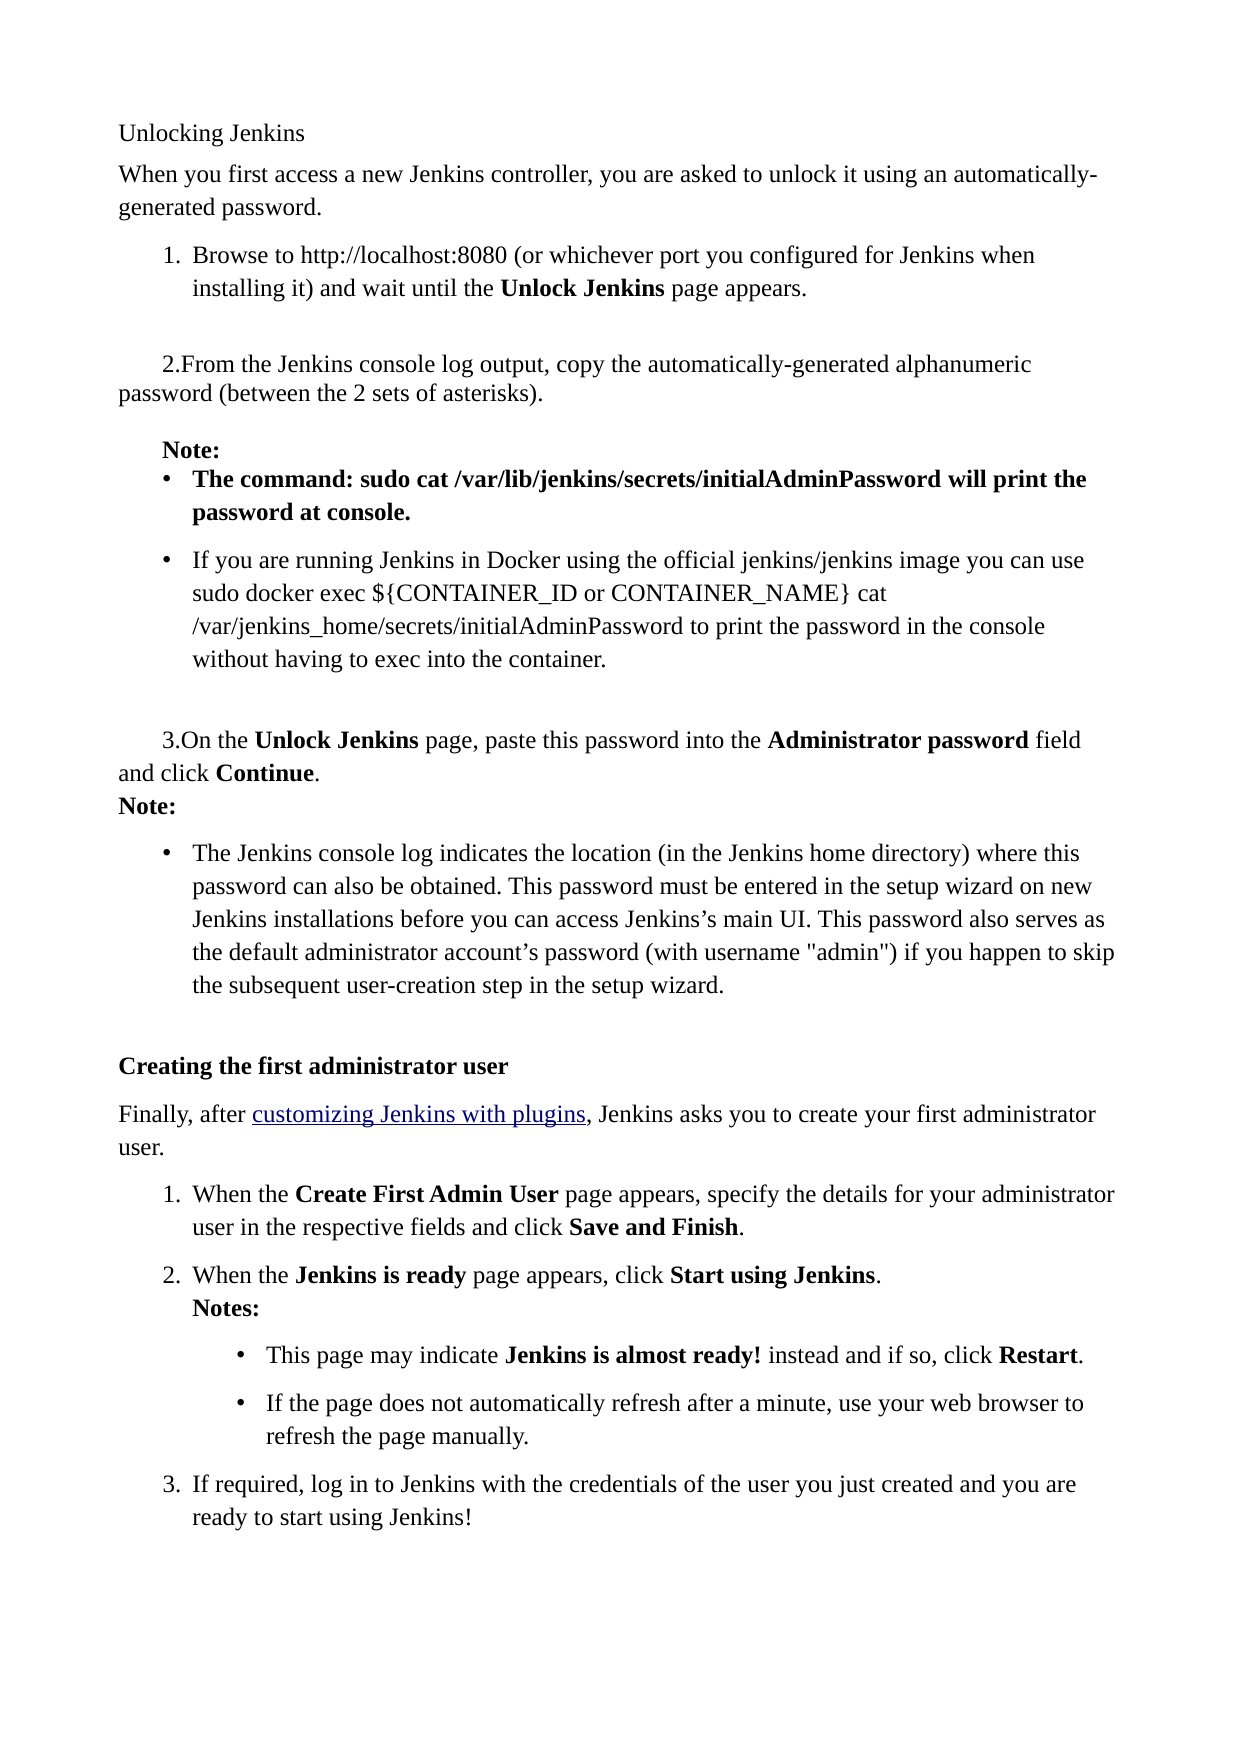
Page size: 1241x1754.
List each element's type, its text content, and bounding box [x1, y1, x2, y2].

list The command: sudo cat /var/lib/jenkins/secrets/initialAdminPassword will print the password at console. [162, 464, 1122, 526]
list When the Create First Admin User page appears, specify the details for your administrator user in the respective fields and click Save and Finish. [162, 1179, 1122, 1241]
list The Jenkins console log indicates the location (in the Jenkins home directory) where this password can also be obtained. This password must be entered in the setup wizard on new Jenkins installations before you can access Jenkins’s main UI. This password also serves as the default administrator account’s password (with username "admin") if you happen to skip the subsequent user-creation step in the setup wizard. [162, 838, 1122, 999]
text Creating the first administrator user [118, 1018, 1122, 1080]
list When the Jenkins is ready page appears, click Start using Jenkins. Notes: [162, 1260, 1122, 1322]
list This page may indicate Jenkins is almost ready! instead and if so, click Restart. [236, 1341, 1122, 1369]
list If you are running Jenkins in Docker using the official jenkins/jenkins image you can use sudo docker exec ${CONTAINER_ID or CONTAINER_NAME} cat /var/jenkins_home/secrets/initialAdminPassword to print the password in the console without having to exec into the container. [162, 545, 1122, 706]
list If required, log in to Jenkins with the credentials of the user you just created and you are ready to start using Jenkins! [162, 1469, 1122, 1531]
text Finally, after customizing Jenkins with plugins, Jenkins asks you to create your first administrator user. [118, 1099, 1122, 1160]
list Browse to http://localhost:8080 (or whichever port you configured for Jenkins when installing it) and wait until the Unlock Jenkins page appears. [162, 240, 1122, 302]
list If the page does not automatically refresh after a minute, use your web browser to refresh the page manually. [236, 1388, 1122, 1450]
text When you first access a new Jenkins controller, you are asked to unlock it using an automatically-generated password. [118, 159, 1122, 221]
text 3.On the Unlock Jenkins page, paste this password into the Administrator password field and click Continue. Note: [118, 725, 1122, 819]
text 2.From the Jenkins console log output, copy the automatically-generated alphanumeric password (between the 2 sets of asterisks). Note: [118, 349, 1122, 464]
subtitle Unlocking Jenkins [118, 118, 1122, 147]
